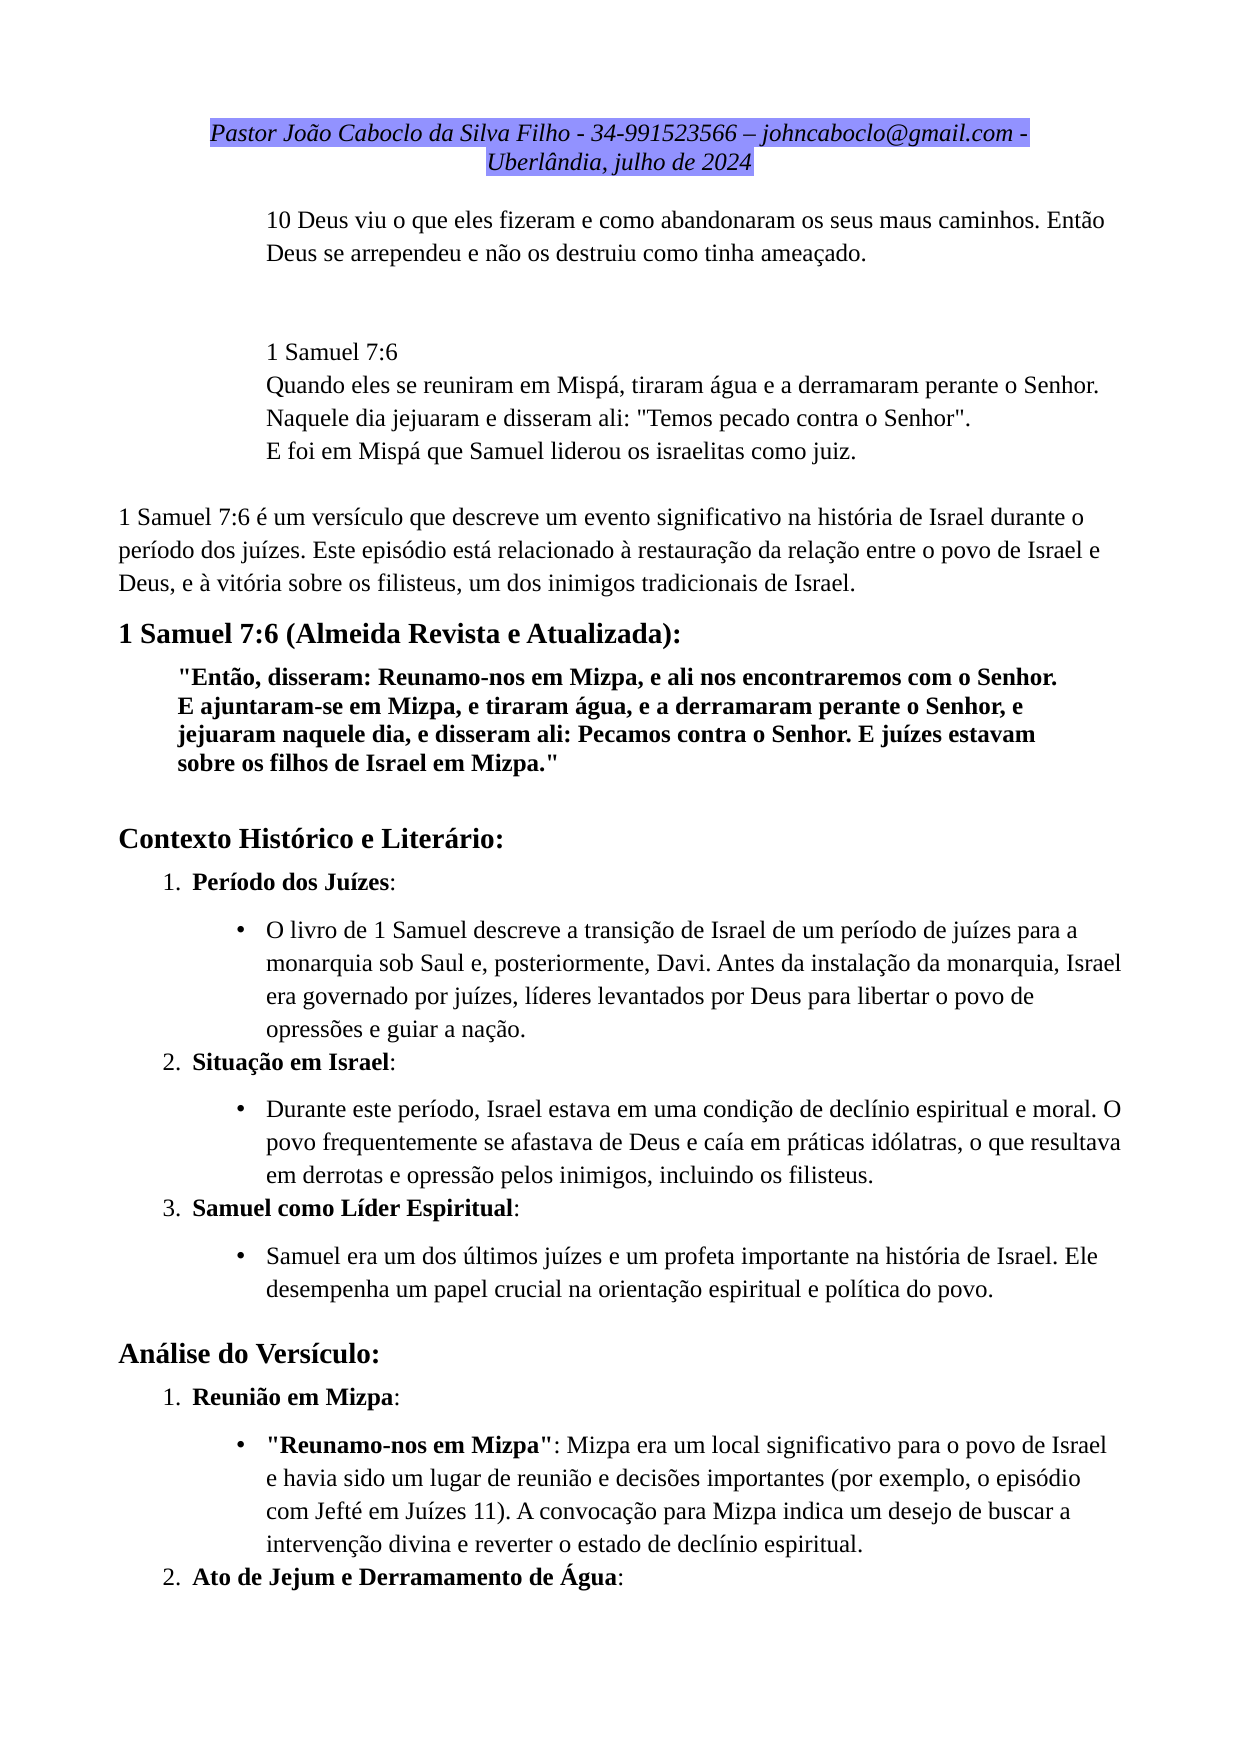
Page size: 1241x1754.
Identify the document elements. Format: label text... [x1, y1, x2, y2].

list Período dos Juízes: [162, 867, 1122, 896]
text "Então, disseram: Reunamo-nos em Mizpa, e ali nos encontraremos com o Senhor. E ajuntaram-se em Mizpa, e tiraram água, e a derramaram perante o Senhor, e jejuaram naquele dia, e disseram ali: Pecamos contra o Senhor. E juízes estavam sobre os filhos de Israel em Mizpa." [177, 662, 1063, 777]
text 1 Samuel 7:6 é um versículo que descreve um evento significativo na história de Israel durante o período dos juízes. Este episódio está relacionado à restauração da relação entre o povo de Israel e Deus, e à vitória sobre os filisteus, um dos inimigos tradicionais de Israel. [118, 502, 1122, 597]
subtitle 1 Samuel 7:6 (Almeida Revista e Atualizada): [118, 616, 1122, 649]
list Samuel como Líder Espiritual: [162, 1193, 1122, 1222]
list Ato de Jejum e Derramamento de Água: [162, 1562, 1122, 1591]
list Situação em Israel: [162, 1047, 1122, 1076]
list E foi em Mispá que Samuel liderou os israelitas como juiz. [236, 436, 1122, 465]
list O livro de 1 Samuel descreve a transição de Israel de um período de juízes para a monarquia sob Saul e, posteriormente, Davi. Antes da instalação da monarquia, Israel era governado por juízes, líderes levantados por Deus para libertar o povo de opressões e guiar a nação. [236, 915, 1122, 1042]
list 10 Deus viu o que eles fizeram e como abandonaram os seus maus caminhos. Então Deus se arrependeu e não os destruiu como tinha ameaçado. [236, 205, 1122, 267]
subtitle Análise do Versículo: [118, 1336, 1122, 1370]
list Naquele dia jejuaram e disseram ali: "Temos pecado contra o Senhor". [236, 403, 1122, 432]
subtitle Contexto Histórico e Literário: [118, 821, 1122, 854]
list "Reunamo-nos em Mizpa": Mizpa era um local significativo para o povo de Israel e havia sido um lugar de reunião e decisões importantes (por exemplo, o episódio com Jefté em Juízes 11). A convocação para Mizpa indica um desejo de buscar a intervenção divina e reverter o estado de declínio espiritual. [236, 1430, 1122, 1558]
list Reunião em Mizpa: [162, 1382, 1122, 1411]
list 1 Samuel 7:6 [236, 337, 1122, 366]
list Samuel era um dos últimos juízes e um profeta importante na história de Israel. Ele desempenha um papel crucial na orientação espiritual e política do povo. [236, 1241, 1122, 1303]
list Durante este período, Israel estava em uma condição de declínio espiritual e moral. O povo frequentemente se afastava de Deus e caía em práticas idólatras, o que resultava em derrotas e opressão pelos inimigos, incluindo os filisteus. [236, 1094, 1122, 1189]
list Quando eles se reuniram em Mispá, tiraram água e a derramaram perante o Senhor. [236, 370, 1122, 399]
